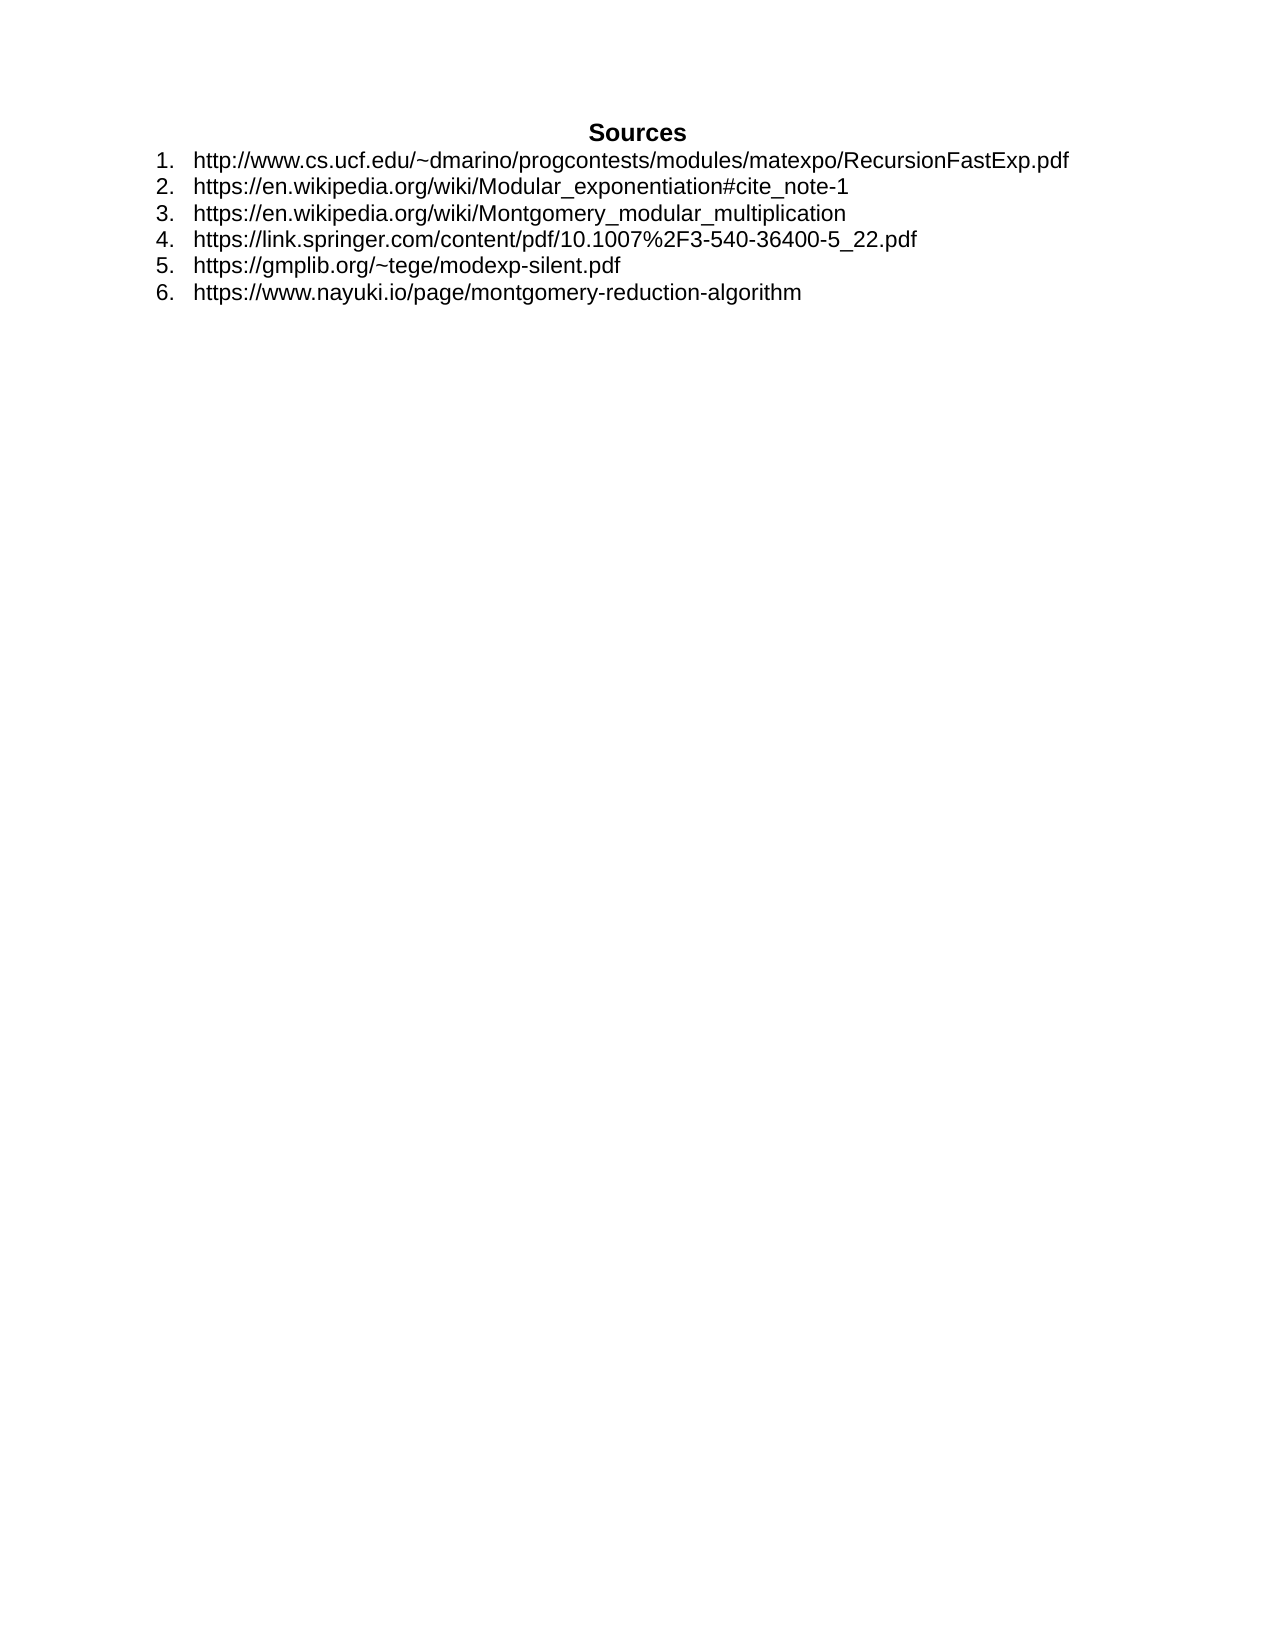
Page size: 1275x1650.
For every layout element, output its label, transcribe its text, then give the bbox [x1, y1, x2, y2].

list http://www.cs.ucf.edu/~dmarino/progcontests/modules/matexpo/RecursionFastExp.pdf [156, 147, 1157, 173]
list https://link.springer.com/content/pdf/10.1007%2F3-540-36400-5_22.pdf [156, 226, 1157, 252]
list https://www.nayuki.io/page/montgomery-reduction-algorithm [156, 279, 1157, 305]
list https://gmplib.org/~tege/modexp-silent.pdf [156, 252, 1157, 279]
list https://en.wikipedia.org/wiki/Montgomery_modular_multiplication [156, 199, 1157, 226]
list https://en.wikipedia.org/wiki/Modular_exponentiation#cite_note-1 [156, 173, 1157, 199]
text Sources [118, 118, 1157, 147]
